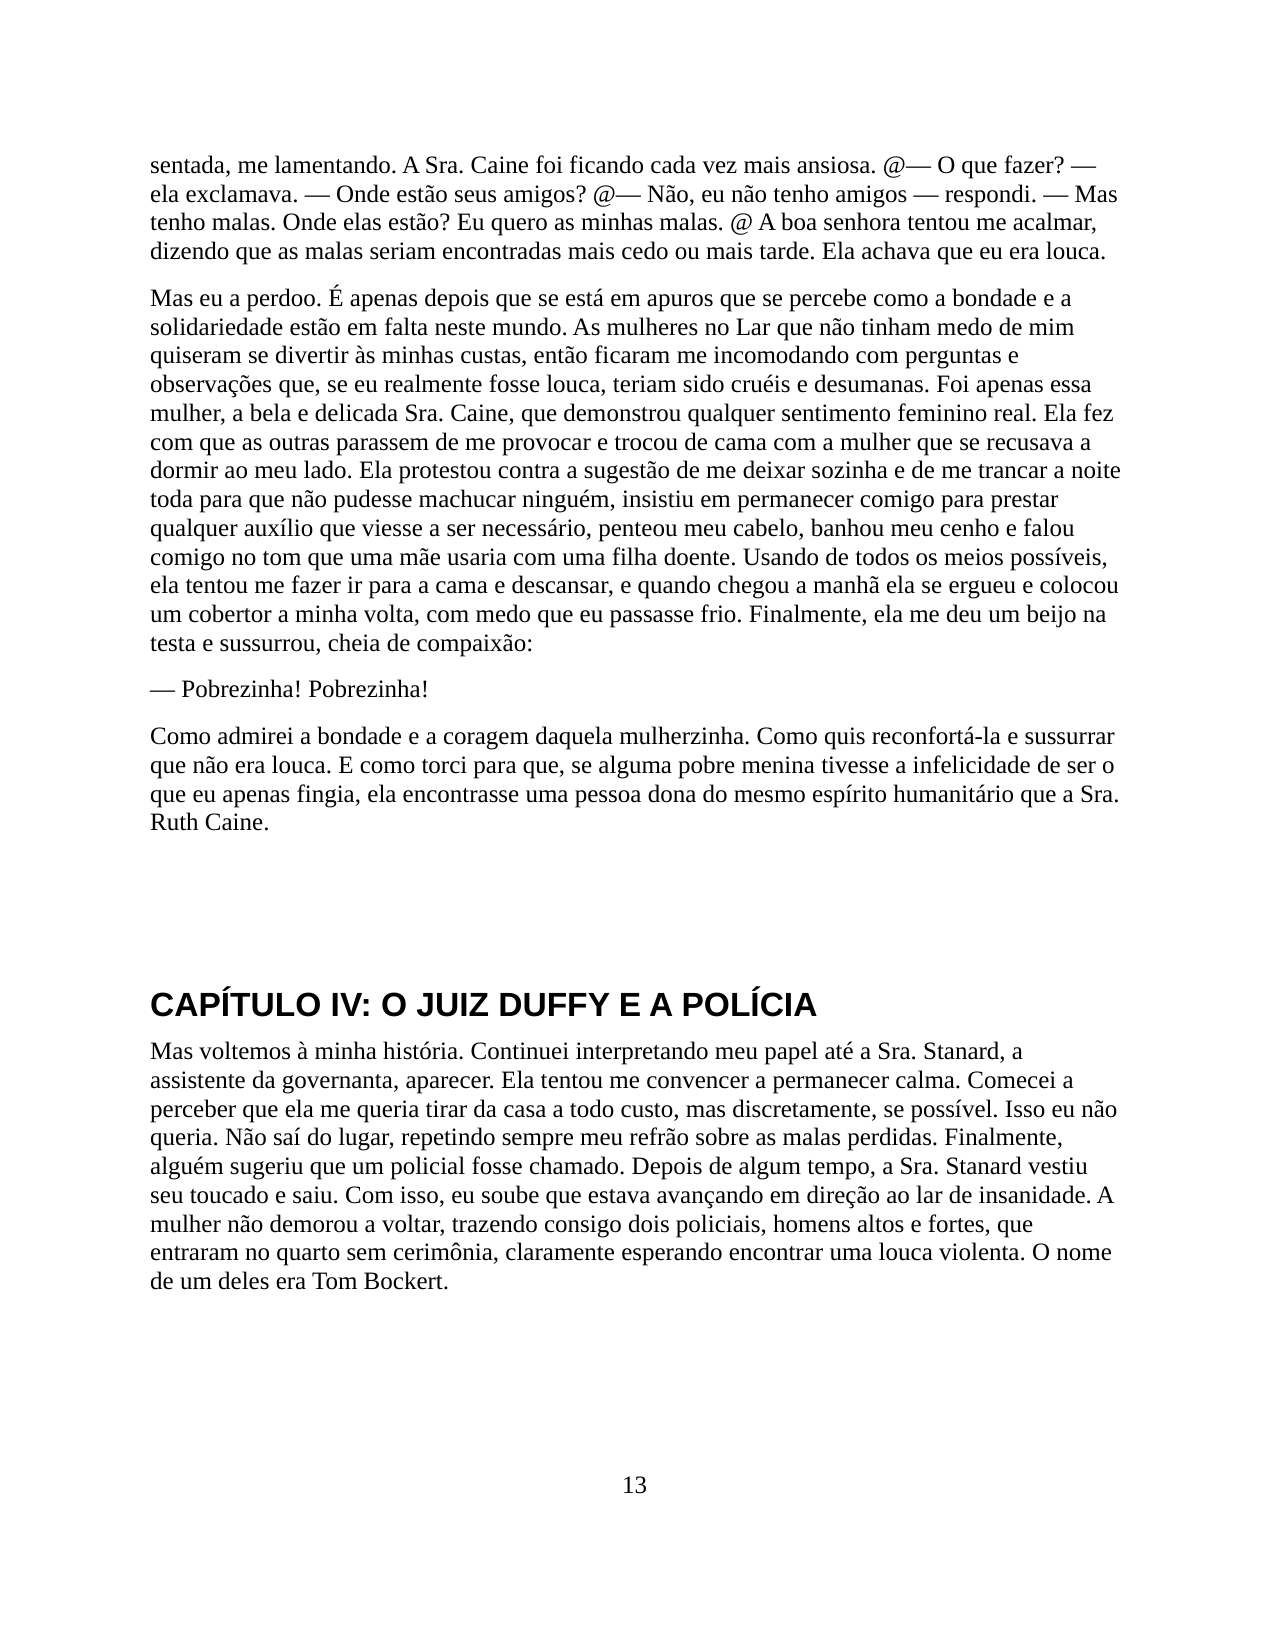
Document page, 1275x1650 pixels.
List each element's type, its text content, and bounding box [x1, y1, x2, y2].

text Mas eu a perdoo. É apenas depois que se está em apuros que se percebe como a bondade e a solidariedade estão em falta neste mundo. As mulheres no Lar que não tinham medo de mim quiseram se divertir às minhas custas, então ficaram me incomodando com perguntas e observações que, se eu realmente fosse louca, teriam sido cruéis e desumanas. Foi apenas essa mulher, a bela e delicada Sra. Caine, que demonstrou qualquer sentimento feminino real. Ela fez com que as outras parassem de me provocar e trocou de cama com a mulher que se recusava a dormir ao meu lado. Ela protestou contra a sugestão de me deixar sozinha e de me trancar a noite toda para que não pudesse machucar ninguém, insistiu em permanecer comigo para prestar qualquer auxílio que viesse a ser necessário, penteou meu cabelo, banhou meu cenho e falou comigo no tom que uma mãe usaria com uma filha doente. Usando de todos os meios possíveis, ela tentou me fazer ir para a cama e descansar, e quando chegou a manhã ela se ergueu e colocou um cobertor a minha volta, com medo que eu passasse frio. Finalmente, ela me deu um beijo na testa e sussurrou, cheia de compaixão: [150, 283, 1125, 657]
text sentada, me lamentando. A Sra. Caine foi ficando cada vez mais ansiosa. @— O que fazer? — ela exclamava. — Onde estão seus amigos? @— Não, eu não tenho amigos — respondi. — Mas tenho malas. Onde elas estão? Eu quero as minhas malas. @ A boa senhora tentou me acalmar, dizendo que as malas seriam encontradas mais cedo ou mais tarde. Ela achava que eu era louca. [150, 150, 1125, 265]
subtitle CAPÍTULO IV: O JUIZ DUFFY E A POLÍCIA [150, 985, 1125, 1024]
text Mas voltemos à minha história. Continuei interpretando meu papel até a Sra. Stanard, a assistente da governanta, aparecer. Ela tentou me convencer a permanecer calma. Comecei a perceber que ela me queria tirar da casa a todo custo, mas discretamente, se possível. Isso eu não queria. Não saí do lugar, repetindo sempre meu refrão sobre as malas perdidas. Finalmente, alguém sugeriu que um policial fosse chamado. Depois de algum tempo, a Sra. Stanard vestiu seu toucado e saiu. Com isso, eu soube que estava avançando em direção ao lar de insanidade. A mulher não demorou a voltar, trazendo consigo dois policiais, homens altos e fortes, que entraram no quarto sem cerimônia, claramente esperando encontrar uma louca violenta. O nome de um deles era Tom Bockert. [150, 1036, 1125, 1295]
text Como admirei a bondade e a coragem daquela mulherzinha. Como quis reconfortá-la e sussurrar que não era louca. E como torci para que, se alguma pobre menina tivesse a infelicidade de ser o que eu apenas fingia, ela encontrasse uma pessoa dona do mesmo espírito humanitário que a Sra. Ruth Caine. [150, 721, 1125, 836]
text — Pobrezinha! Pobrezinha! [150, 674, 1125, 703]
